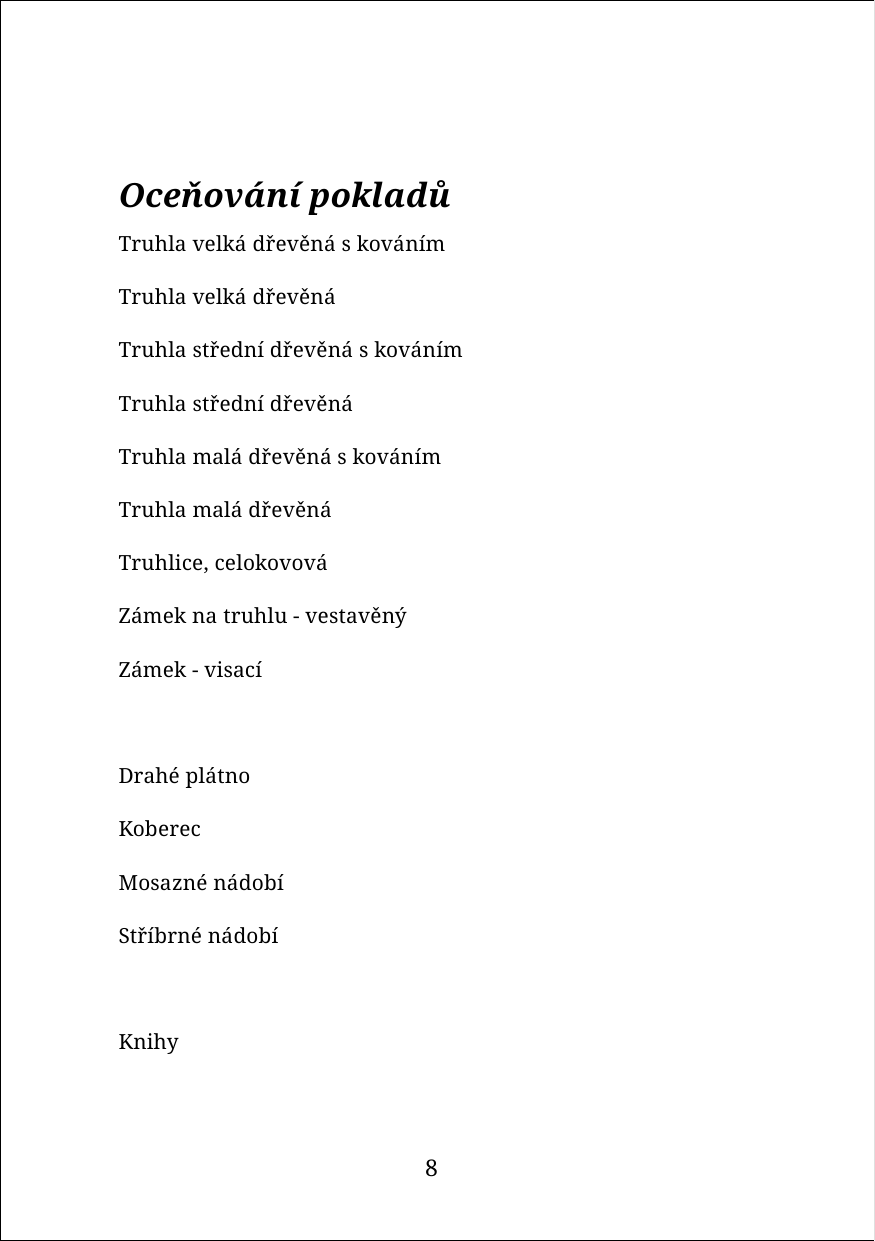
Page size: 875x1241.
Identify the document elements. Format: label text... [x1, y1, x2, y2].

text Truhlice, celokovová [118, 548, 756, 577]
text Koberec [118, 814, 756, 843]
text Truhla velká dřevěná s kováním [118, 229, 756, 257]
text Knihy [118, 1027, 756, 1056]
text Zámek - visací [118, 655, 756, 683]
text Stříbrné nádobí [118, 921, 756, 949]
text Zámek na truhlu - vestavěný [118, 602, 756, 630]
text Truhla střední dřevěná s kováním [118, 335, 756, 364]
text Truhla velká dřevěná [118, 282, 756, 311]
text Truhla střední dřevěná [118, 389, 756, 417]
subtitle Oceňování pokladů [118, 172, 756, 217]
text Truhla malá dřevěná s kováním [118, 442, 756, 470]
text Mosazné nádobí [118, 868, 756, 896]
text Drahé plátno [118, 761, 756, 790]
text Truhla malá dřevěná [118, 495, 756, 523]
